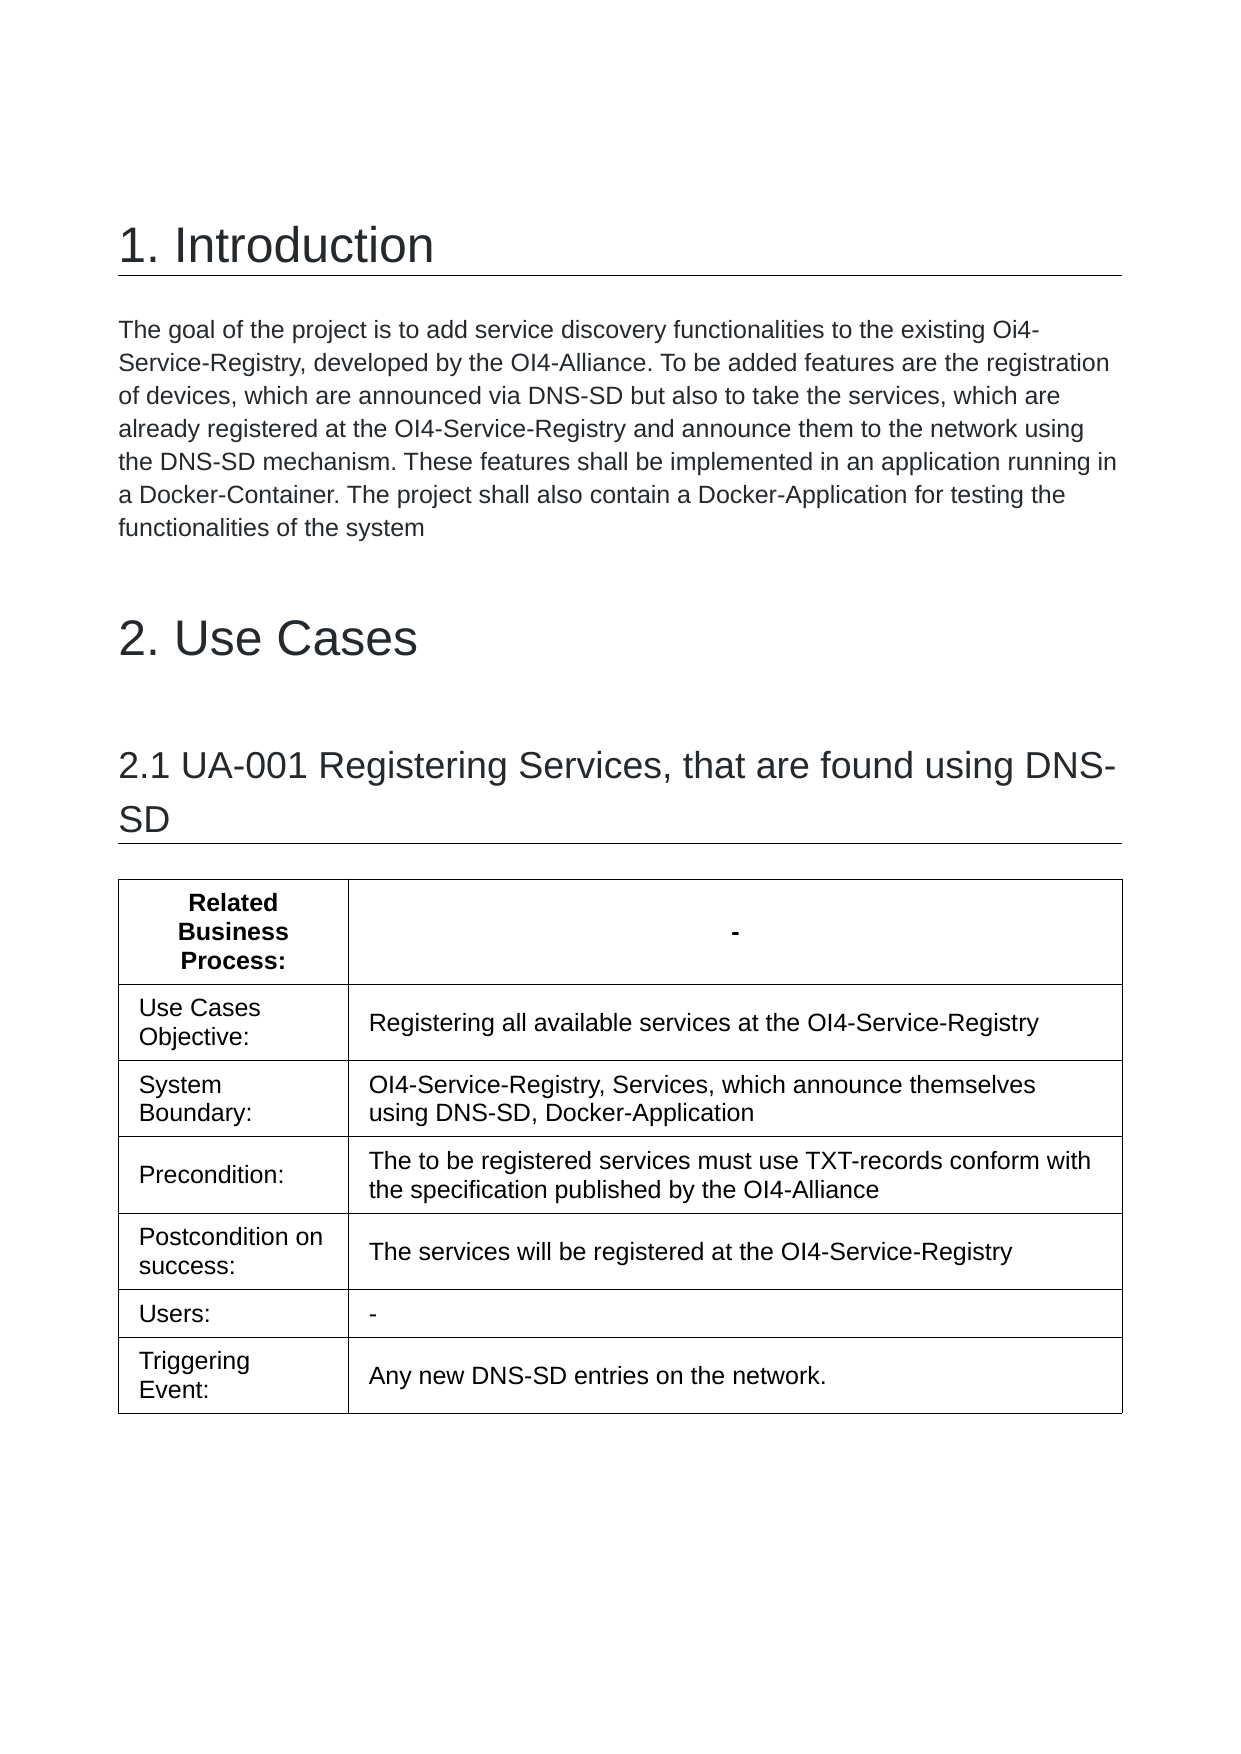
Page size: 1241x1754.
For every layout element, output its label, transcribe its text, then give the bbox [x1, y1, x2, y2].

table_cell The services will be registered at the OI4-Service-Registry [349, 1214, 1122, 1289]
table_cell Postcondition on success: [119, 1214, 348, 1289]
subtitle 2. Use Cases [118, 608, 1122, 666]
table_cell Use Cases Objective: [119, 985, 348, 1060]
table_cell Triggering Event: [119, 1338, 348, 1413]
text The goal of the project is to add service discovery functionalities to the existing Oi4-Service-Registry, developed by the OI4-Alliance. To be added features are the registration of devices, which are announced via DNS-SD but also to take the services, which are already registered at the OI4-Service-Registry and announce them to the network using the DNS-SD mechanism. These features shall be implemented in an application running in a Docker-Container. The project shall also contain a Docker-Application for testing the functionalities of the system [118, 315, 1122, 542]
table_cell Precondition: [119, 1137, 348, 1213]
table_cell System Boundary: [119, 1061, 348, 1136]
subtitle 2.1 UA-001 Registering Services, that are found using DNS-SD [118, 743, 1122, 843]
subtitle 1. Introduction [118, 215, 1122, 275]
table_cell The to be registered services must use TXT-records conform with the specification published by the OI4-Alliance [349, 1137, 1122, 1213]
table_cell OI4-Service-Registry, Services, which announce themselves using DNS-SD, Docker-Application [349, 1061, 1122, 1136]
table_cell Users: [119, 1290, 348, 1337]
table_header Related Business Process: [119, 880, 348, 984]
table_cell Any new DNS-SD entries on the network. [349, 1338, 1122, 1413]
table_cell - [349, 1290, 1122, 1337]
table_cell Registering all available services at the OI4-Service-Registry [349, 985, 1122, 1060]
table_header - [349, 880, 1122, 984]
